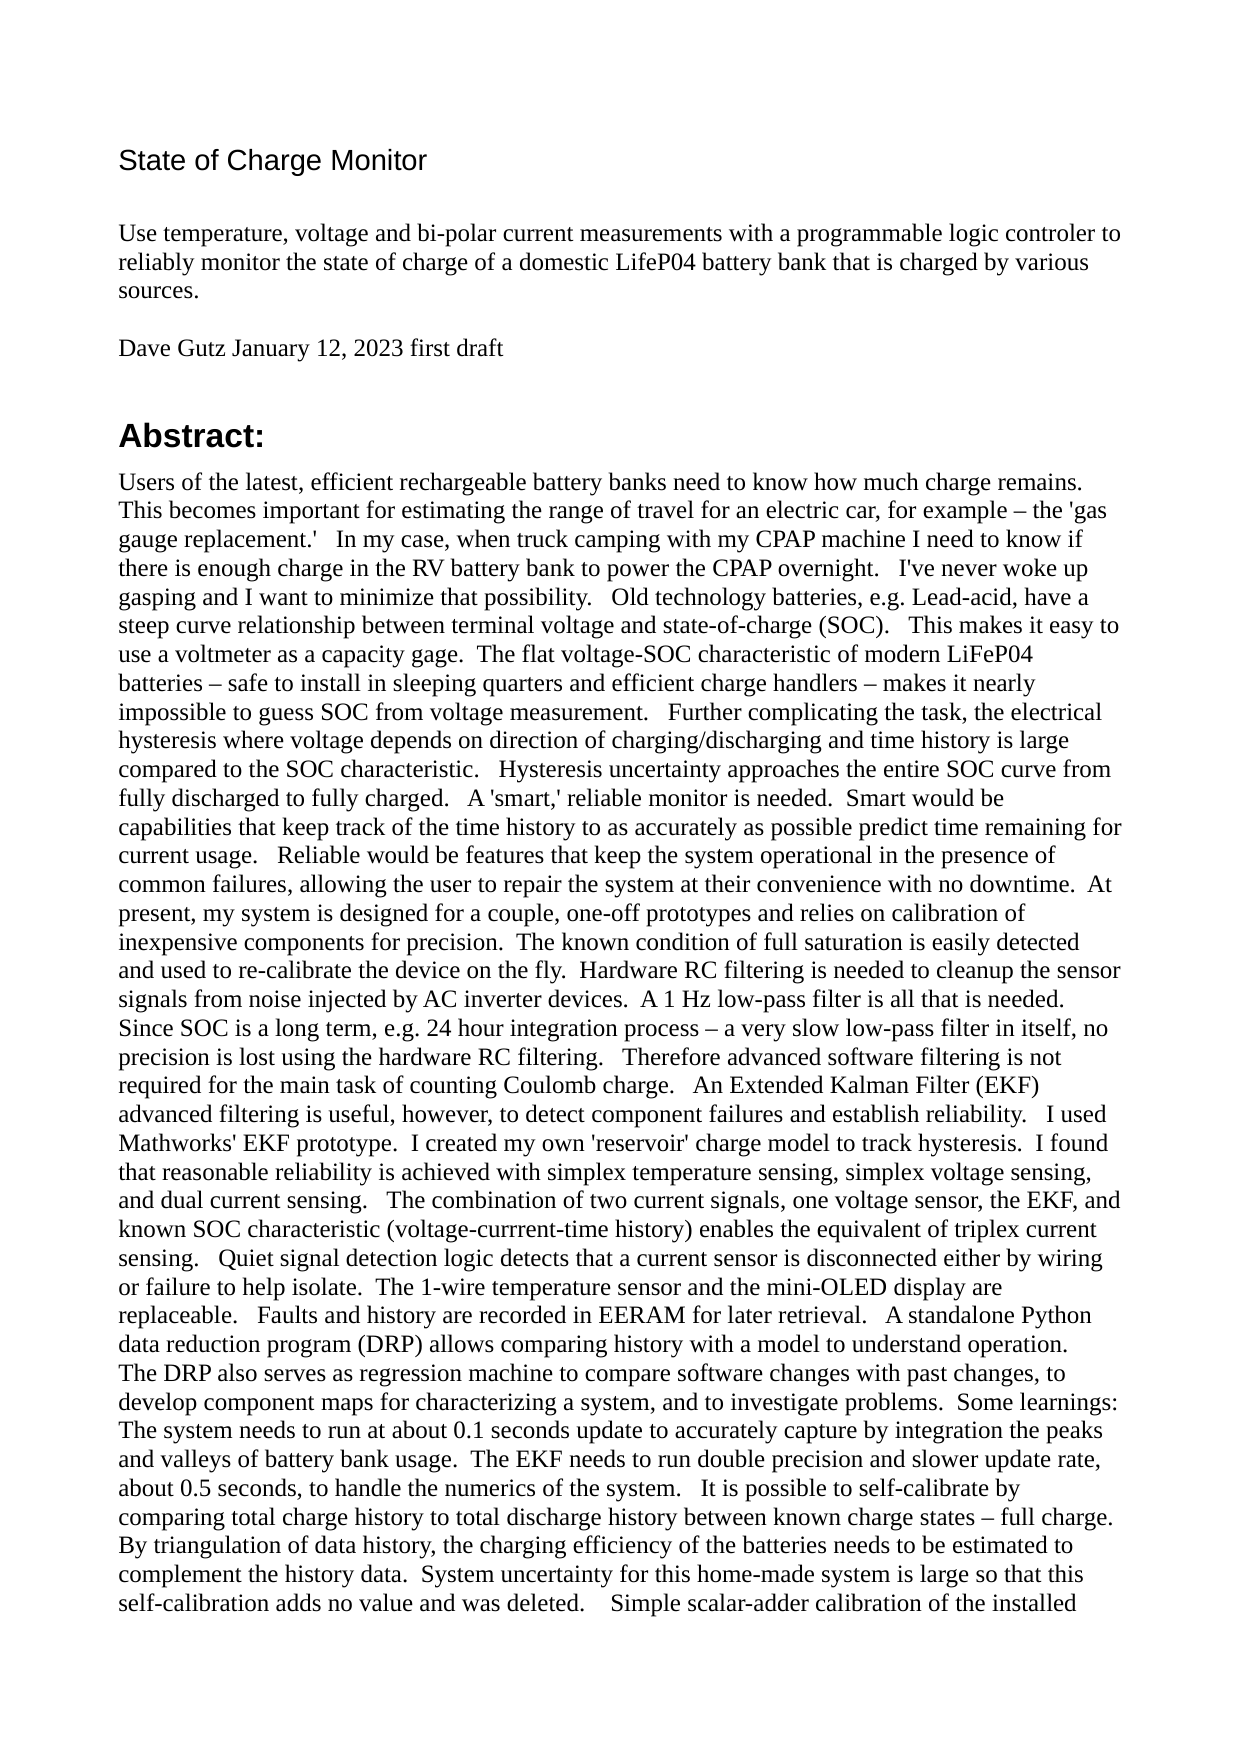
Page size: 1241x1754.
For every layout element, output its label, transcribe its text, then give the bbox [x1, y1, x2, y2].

text Use temperature, voltage and bi-polar current measurements with a programmable logic controler to reliably monitor the state of charge of a domestic LifeP04 battery bank that is charged by various sources. [118, 218, 1122, 304]
text Users of the latest, efficient rechargeable battery banks need to know how much charge remains. This becomes important for estimating the range of travel for an electric car, for example – the 'gas gauge replacement.' In my case, when truck camping with my CPAP machine I need to know if there is enough charge in the RV battery bank to power the CPAP overnight. I've never woke up gasping and I want to minimize that possibility. Old technology batteries, e.g. Lead-acid, have a steep curve relationship between terminal voltage and state-of-charge (SOC). This makes it easy to use a voltmeter as a capacity gage. The flat voltage-SOC characteristic of modern LiFeP04 batteries – safe to install in sleeping quarters and efficient charge handlers – makes it nearly impossible to guess SOC from voltage measurement. Further complicating the task, the electrical hysteresis where voltage depends on direction of charging/discharging and time history is large compared to the SOC characteristic. Hysteresis uncertainty approaches the entire SOC curve from fully discharged to fully charged. A 'smart,' reliable monitor is needed. Smart would be capabilities that keep track of the time history to as accurately as possible predict time remaining for current usage. Reliable would be features that keep the system operational in the presence of common failures, allowing the user to repair the system at their convenience with no downtime. At present, my system is designed for a couple, one-off prototypes and relies on calibration of inexpensive components for precision. The known condition of full saturation is easily detected and used to re-calibrate the device on the fly. Hardware RC filtering is needed to cleanup the sensor signals from noise injected by AC inverter devices. A 1 Hz low-pass filter is all that is needed. Since SOC is a long term, e.g. 24 hour integration process – a very slow low-pass filter in itself, no precision is lost using the hardware RC filtering. Therefore advanced software filtering is not required for the main task of counting Coulomb charge. An Extended Kalman Filter (EKF) advanced filtering is useful, however, to detect component failures and establish reliability. I used Mathworks' EKF prototype. I created my own 'reservoir' charge model to track hysteresis. I found that reasonable reliability is achieved with simplex temperature sensing, simplex voltage sensing, and dual current sensing. The combination of two current signals, one voltage sensor, the EKF, and known SOC characteristic (voltage-currrent-time history) enables the equivalent of triplex current sensing. Quiet signal detection logic detects that a current sensor is disconnected either by wiring or failure to help isolate. The 1-wire temperature sensor and the mini-OLED display are replaceable. Faults and history are recorded in EERAM for later retrieval. A standalone Python data reduction program (DRP) allows comparing history with a model to understand operation. The DRP also serves as regression machine to compare software changes with past changes, to develop component maps for characterizing a system, and to investigate problems. Some learnings: The system needs to run at about 0.1 seconds update to accurately capture by integration the peaks and valleys of battery bank usage. The EKF needs to run double precision and slower update rate, about 0.5 seconds, to handle the numerics of the system. It is possible to self-calibrate by comparing total charge history to total discharge history between known charge states – full charge. By triangulation of data history, the charging efficiency of the batteries needs to be estimated to complement the history data. System uncertainty for this home-made system is large so that this self-calibration adds no value and was deleted. Simple scalar-adder calibration of the installed [118, 467, 1122, 1617]
text Dave Gutz January 12, 2023 first draft [118, 333, 1122, 362]
subtitle State of Charge Monitor [118, 143, 1122, 177]
subtitle Abstract: [118, 415, 1122, 454]
